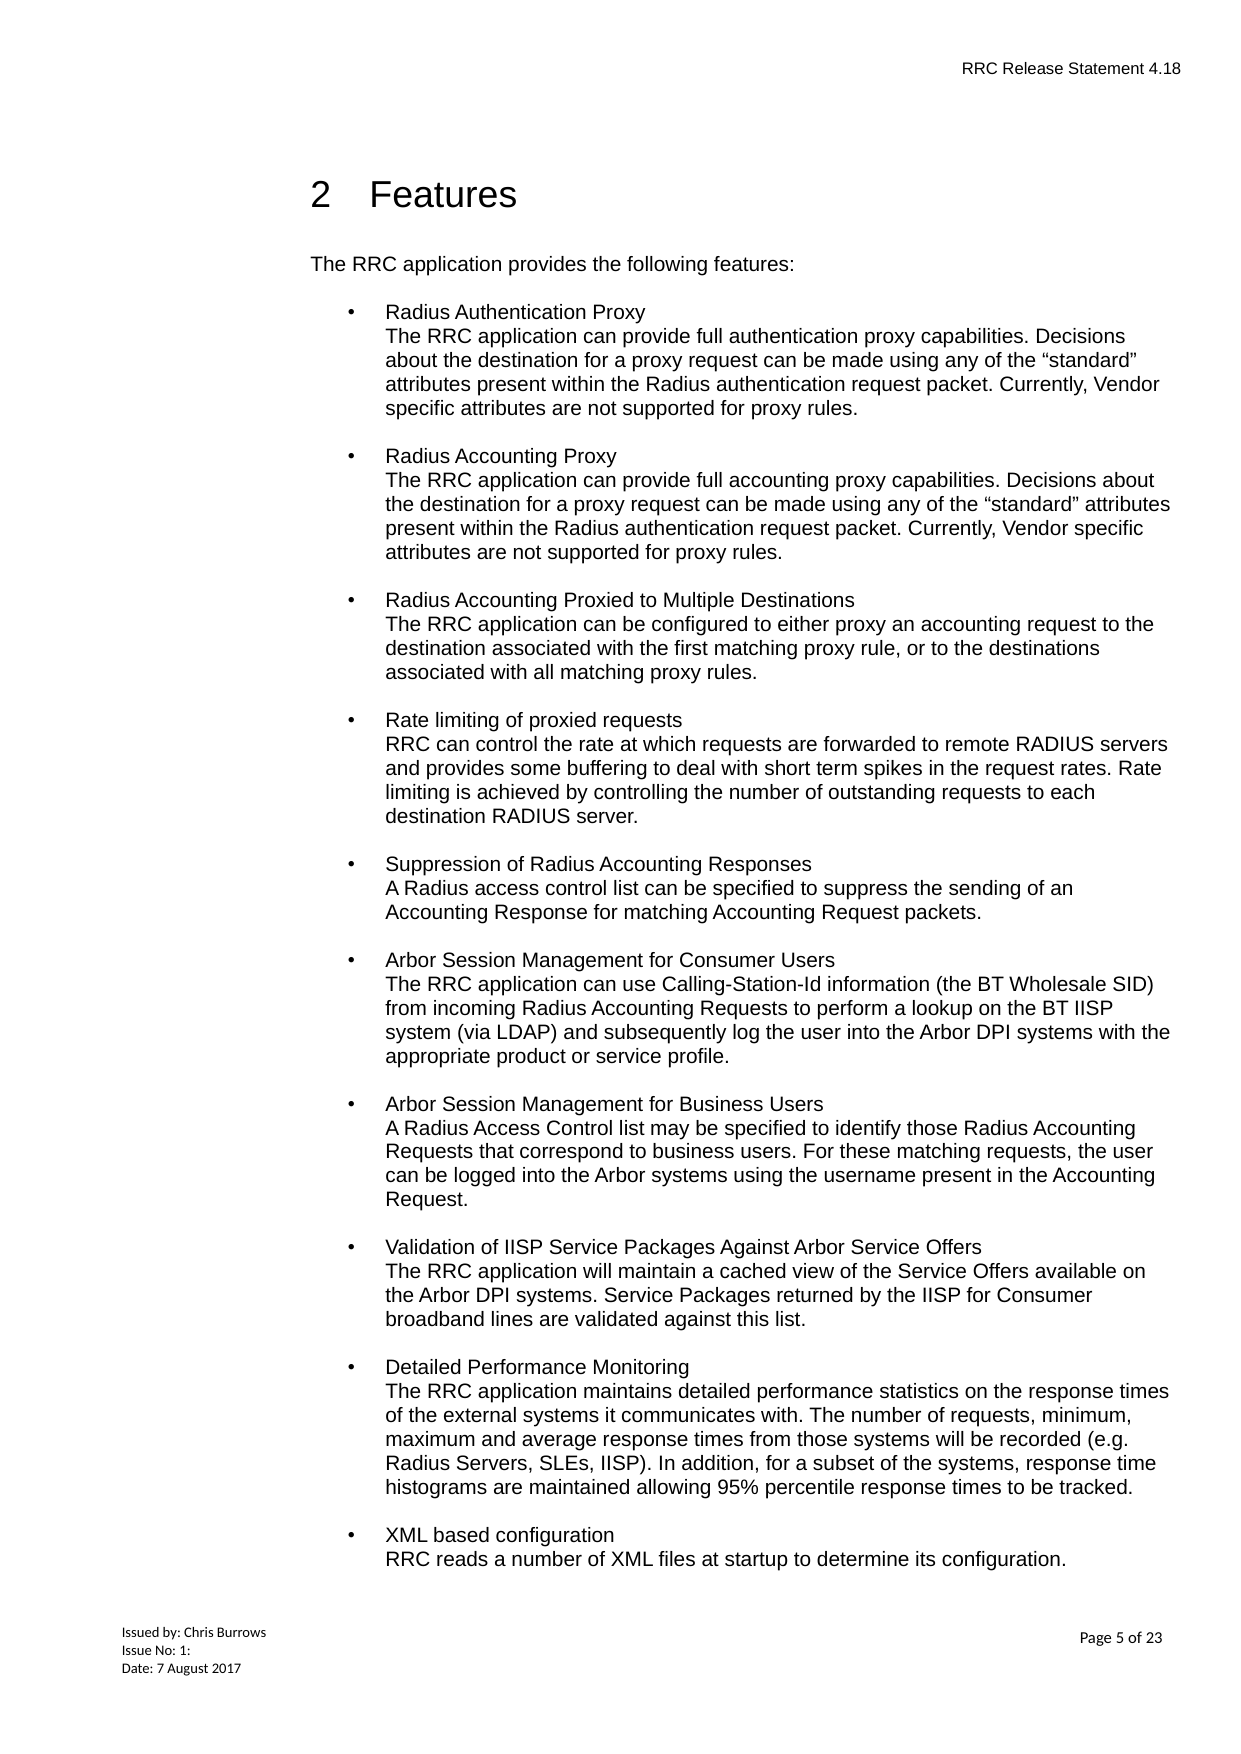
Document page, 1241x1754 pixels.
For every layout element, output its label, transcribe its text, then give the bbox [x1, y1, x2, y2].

list Radius Accounting Proxy The RRC application can provide full accounting proxy capabilities. Decisions about the destination for a proxy request can be made using any of the “standard” attributes present within the Radius authentication request packet. Currently, Vendor specific attributes are not supported for proxy rules. [348, 444, 1181, 588]
list Detailed Performance Monitoring The RRC application maintains detailed performance statistics on the response times of the external systems it communicates with. The number of requests, minimum, maximum and average response times from those systems will be recorded (e.g. Radius Servers, SLEs, IISP). In addition, for a subset of the systems, response time histograms are maintained allowing 95% percentile response times to be tracked. [348, 1355, 1181, 1523]
list XML based configuration RRC reads a number of XML files at startup to determine its configuration. [348, 1523, 1181, 1595]
subtitle Features [310, 177, 1181, 215]
list Suppression of Radius Accounting Responses A Radius access control list can be specified to suppress the sending of an Accounting Response for matching Accounting Request packets. [348, 852, 1181, 947]
list Arbor Session Management for Consumer Users The RRC application can use Calling-Station-Id information (the BT Wholesale SID) from incoming Radius Accounting Requests to perform a lookup on the BT IISP system (via LDAP) and subsequently log the user into the Arbor DPI systems with the appropriate product or service profile. [348, 947, 1181, 1091]
list Validation of IISP Service Packages Against Arbor Service Offers The RRC application will maintain a cached view of the Service Offers available on the Arbor DPI systems. Service Packages returned by the IISP for Consumer broadband lines are validated against this list. [348, 1235, 1181, 1355]
list Radius Authentication Proxy The RRC application can provide full authentication proxy capabilities. Decisions about the destination for a proxy request can be made using any of the “standard” attributes present within the Radius authentication request packet. Currently, Vendor specific attributes are not supported for proxy rules. [348, 300, 1181, 444]
list Arbor Session Management for Business Users A Radius Access Control list may be specified to identify those Radius Accounting Requests that correspond to business users. For these matching requests, the user can be logged into the Arbor systems using the username present in the Accounting Request. [348, 1091, 1181, 1235]
list Radius Accounting Proxied to Multiple Destinations The RRC application can be configured to either proxy an accounting request to the destination associated with the first matching proxy rule, or to the destinations associated with all matching proxy rules. [348, 588, 1181, 708]
text The RRC application provides the following features: [310, 252, 1181, 276]
list Rate limiting of proxied requests RRC can control the rate at which requests are forwarded to remote RADIUS servers and provides some buffering to deal with short term spikes in the request rates. Rate limiting is achieved by controlling the number of outstanding requests to each destination RADIUS server. [348, 708, 1181, 852]
